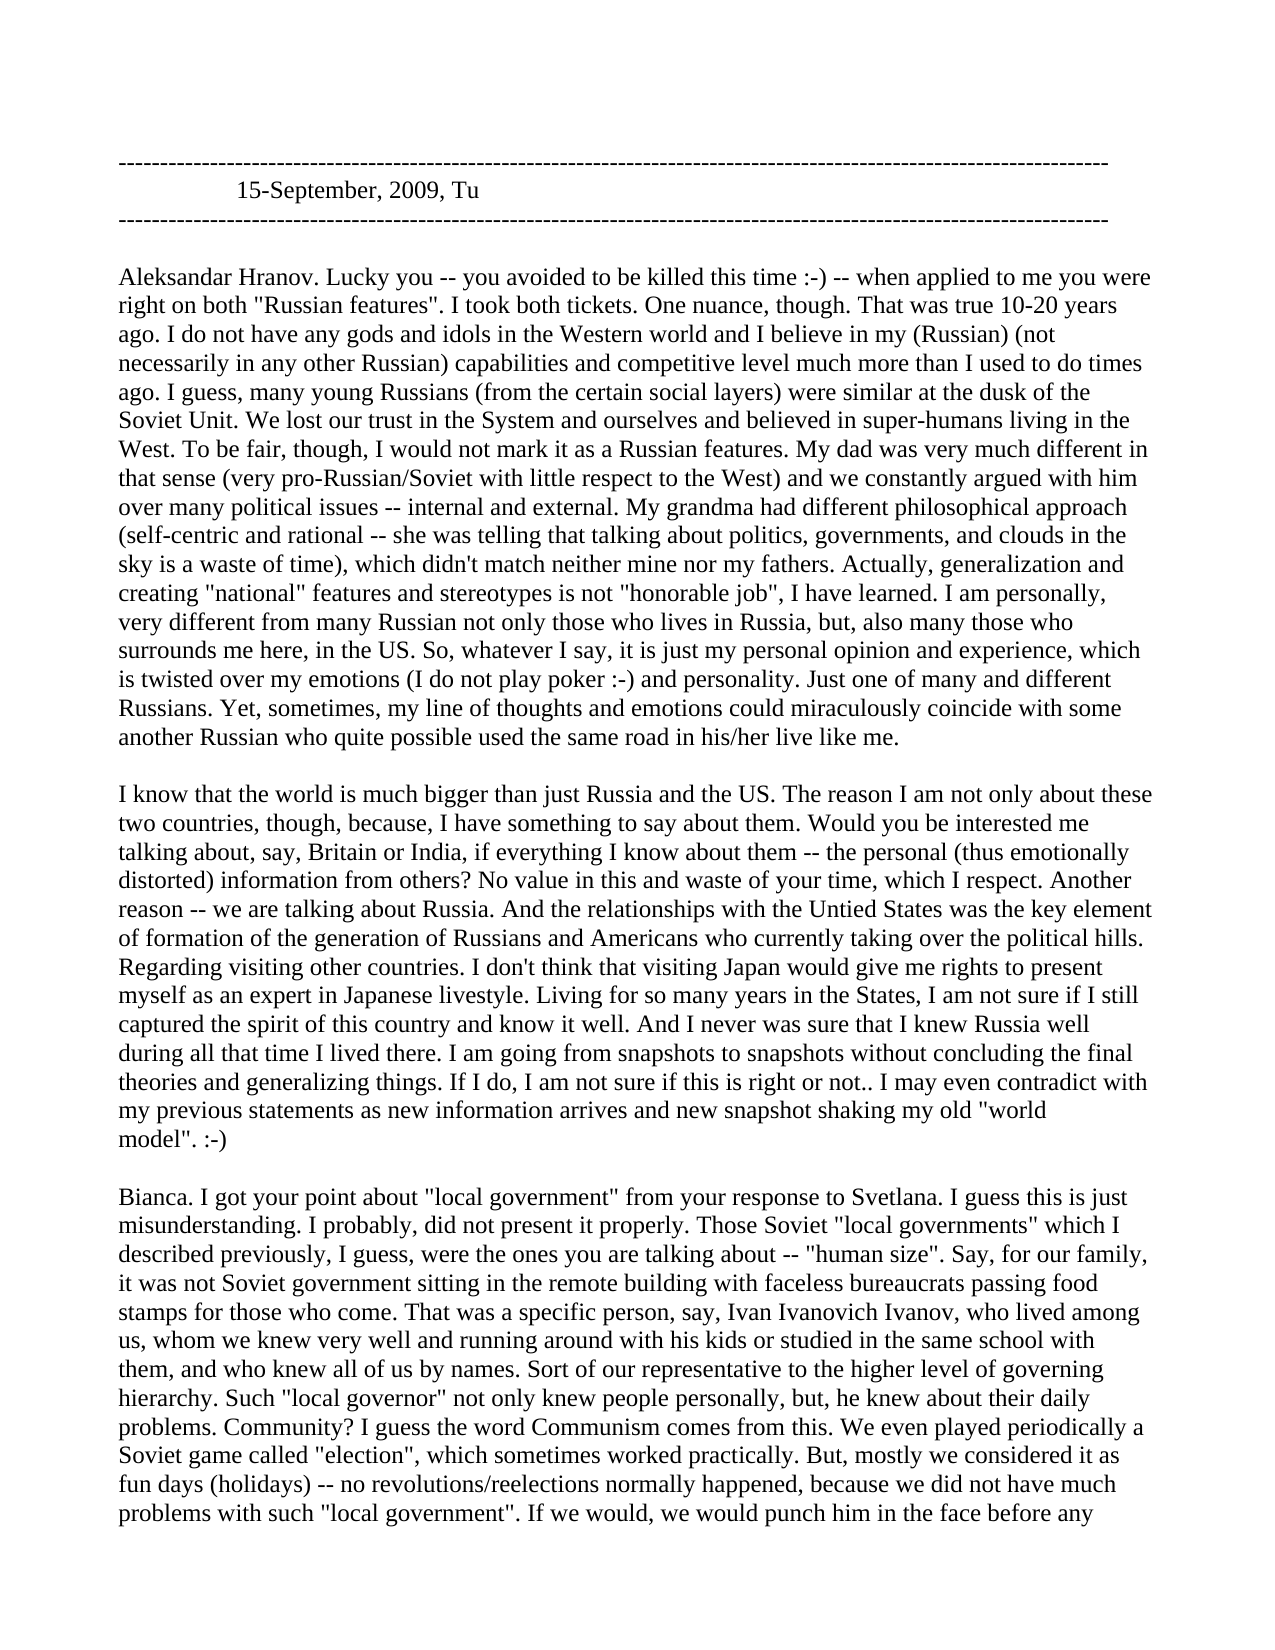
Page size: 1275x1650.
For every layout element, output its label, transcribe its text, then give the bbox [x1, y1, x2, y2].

text Bianca. I got your point about "local government" from your response to Svetlana. I guess this is just misunderstanding. I probably, did not present it properly. Those Soviet "local governments" which I described previously, I guess, were the ones you are talking about -- "human size". Say, for our family, it was not Soviet government sitting in the remote building with faceless bureaucrats passing food stamps for those who come. That was a specific person, say, Ivan Ivanovich Ivanov, who lived among us, whom we knew very well and running around with his kids or studied in the same school with them, and who knew all of us by names. Sort of our representative to the higher level of governing hierarchy. Such "local governor" not only knew people personally, but, he knew about their daily problems. Community? I guess the word Communism comes from this. We even played periodically a Soviet game called "election", which sometimes worked practically. But, mostly we considered it as fun days (holidays) -- no revolutions/reelections normally happened, because we did not have much problems with such "local government". If we would, we would punch him in the face before any [118, 1182, 1157, 1527]
text ----------------------------------------------------------------------------------------------------------------------- [118, 147, 1157, 176]
text Aleksandar Hranov. Lucky you -- you avoided to be killed this time :-) -- when applied to me you were right on both "Russian features". I took both tickets. One nuance, though. That was true 10-20 years ago. I do not have any gods and idols in the Western world and I believe in my (Russian) (not necessarily in any other Russian) capabilities and competitive level much more than I used to do times ago. I guess, many young Russians (from the certain social layers) were similar at the dusk of the Soviet Unit. We lost our trust in the System and ourselves and believed in super-humans living in the West. To be fair, though, I would not mark it as a Russian features. My dad was very much different in that sense (very pro-Russian/Soviet with little respect to the West) and we constantly argued with him over many political issues -- internal and external. My grandma had different philosophical approach (self-centric and rational -- she was telling that talking about politics, governments, and clouds in the sky is a waste of time), which didn't match neither mine nor my fathers. Actually, generalization and creating "national" features and stereotypes is not "honorable job", I have learned. I am personally, very different from many Russian not only those who lives in Russia, but, also many those who surrounds me here, in the US. So, whatever I say, it is just my personal opinion and experience, which is twisted over my emotions (I do not play poker :-) and personality. Just one of many and different Russians. Yet, sometimes, my line of thoughts and emotions could miraculously coincide with some another Russian who quite possible used the same road in his/her live like me. [118, 262, 1157, 751]
text I know that the world is much bigger than just Russia and the US. The reason I am not only about these two countries, though, because, I have something to say about them. Would you be interested me talking about, say, Britain or India, if everything I know about them -- the personal (thus emotionally distorted) information from others? No value in this and waste of your time, which I respect. Another reason -- we are talking about Russia. And the relationships with the Untied States was the key element of formation of the generation of Russians and Americans who currently taking over the political hills. Regarding visiting other countries. I don't think that visiting Japan would give me rights to present myself as an expert in Japanese livestyle. Living for so many years in the States, I am not sure if I still captured the spirit of this country and know it well. And I never was sure that I knew Russia well during all that time I lived there. I am going from snapshots to snapshots without concluding the final theories and generalizing things. If I do, I am not sure if this is right or not.. I may even contradict with my previous statements as new information arrives and new snapshot shaking my old "world model". :-) [118, 779, 1157, 1153]
text ----------------------------------------------------------------------------------------------------------------------- [118, 204, 1157, 233]
text 15-September, 2009, Tu [118, 176, 1157, 204]
